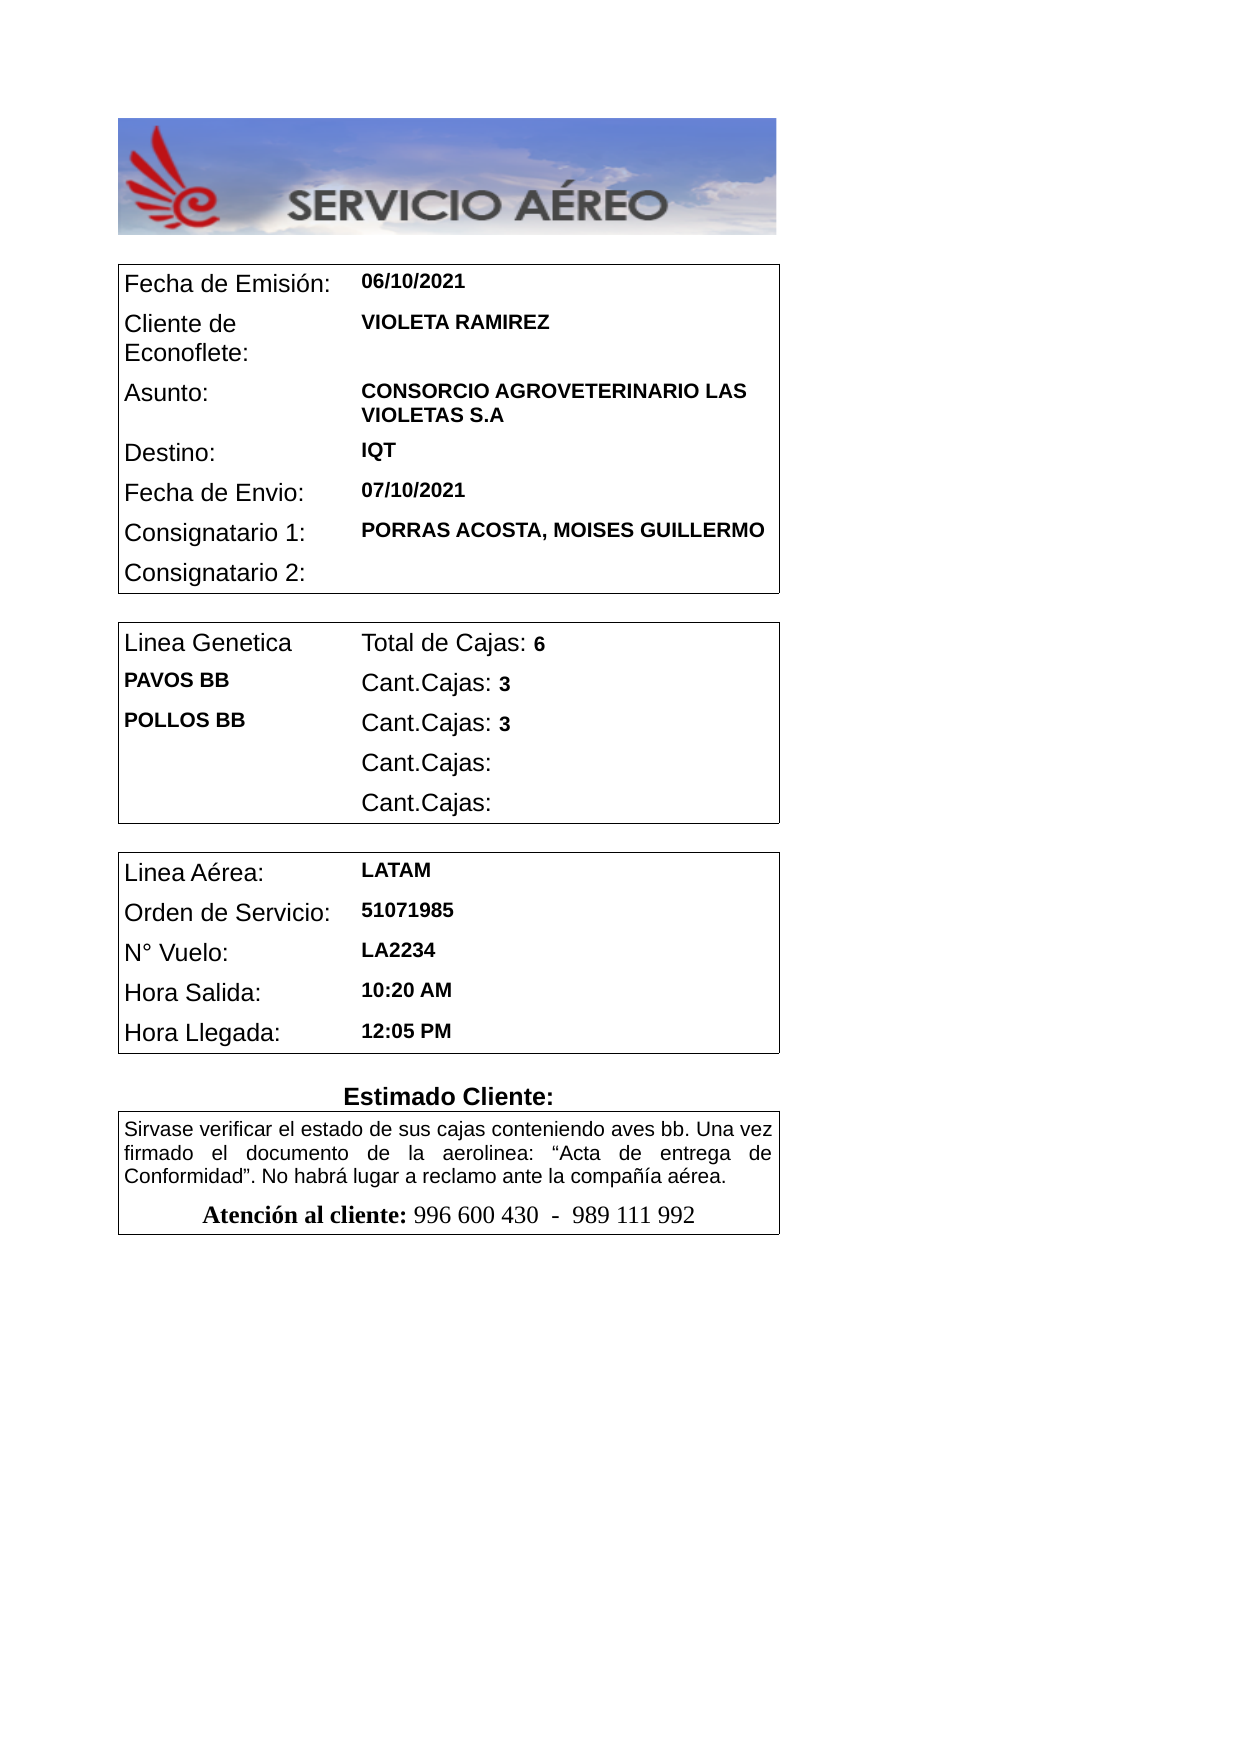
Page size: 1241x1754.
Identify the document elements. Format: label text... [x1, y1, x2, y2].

table_cell Orden de Servicio: [119, 892, 356, 932]
table_header 06/10/2021 [356, 265, 779, 304]
table_cell LA2234 [356, 932, 779, 972]
table_cell Hora Llegada: [119, 1013, 356, 1053]
table_cell IQT [356, 432, 779, 472]
table_cell Linea Aérea: [119, 853, 356, 892]
table_cell 51071985 [356, 892, 779, 932]
table_cell Destino: [119, 432, 356, 472]
table_cell [119, 783, 356, 823]
table_cell N° Vuelo: [119, 932, 356, 972]
table_cell [118, 824, 356, 852]
table_cell 07/10/2021 [356, 472, 779, 512]
table_cell Cant.Cajas: 3 [356, 702, 779, 742]
table_cell CONSORCIO AGROVETERINARIO LAS VIOLETAS S.A [356, 373, 779, 432]
table_cell Linea Genetica [119, 623, 356, 662]
table_cell Asunto: [119, 373, 356, 432]
table_cell Atención al cliente: 996 600 430 - 989 111 992 [119, 1194, 779, 1234]
table_cell [118, 594, 356, 622]
table_cell VIOLETA RAMIREZ [356, 304, 779, 373]
table_cell [119, 743, 356, 783]
table_cell PORRAS ACOSTA, MOISES GUILLERMO [356, 513, 779, 553]
table_cell Cliente de Econoflete: [119, 304, 356, 373]
table_cell Consignatario 1: [119, 513, 356, 553]
table_cell Fecha de Envio: [119, 472, 356, 512]
table_cell Total de Cajas: 6 [356, 623, 779, 662]
table_cell 12:05 PM [356, 1013, 779, 1053]
table_cell Cant.Cajas: [356, 743, 779, 783]
table_cell Hora Salida: [119, 973, 356, 1013]
table_cell [356, 594, 779, 622]
table_cell Cant.Cajas: [356, 783, 779, 823]
table_cell PAVOS BB [119, 662, 356, 702]
table_cell 10:20 AM [356, 973, 779, 1013]
table_cell POLLOS BB [119, 702, 356, 742]
table_cell Cant.Cajas: 3 [356, 662, 779, 702]
table_cell Consignatario 2: [119, 553, 356, 593]
table_cell [356, 553, 779, 593]
table_cell Estimado Cliente: [118, 1054, 779, 1111]
picture [118, 118, 777, 235]
table_header Fecha de Emisión: [119, 265, 356, 304]
table_cell [356, 824, 779, 852]
table_cell LATAM [356, 853, 779, 892]
table_cell Sirvase verificar el estado de sus cajas conteniendo aves bb. Una vez firmado el documento de la aerolinea: “Acta de entrega de Conformidad”. No habrá lugar a reclamo ante la compañía aérea. [119, 1112, 779, 1194]
